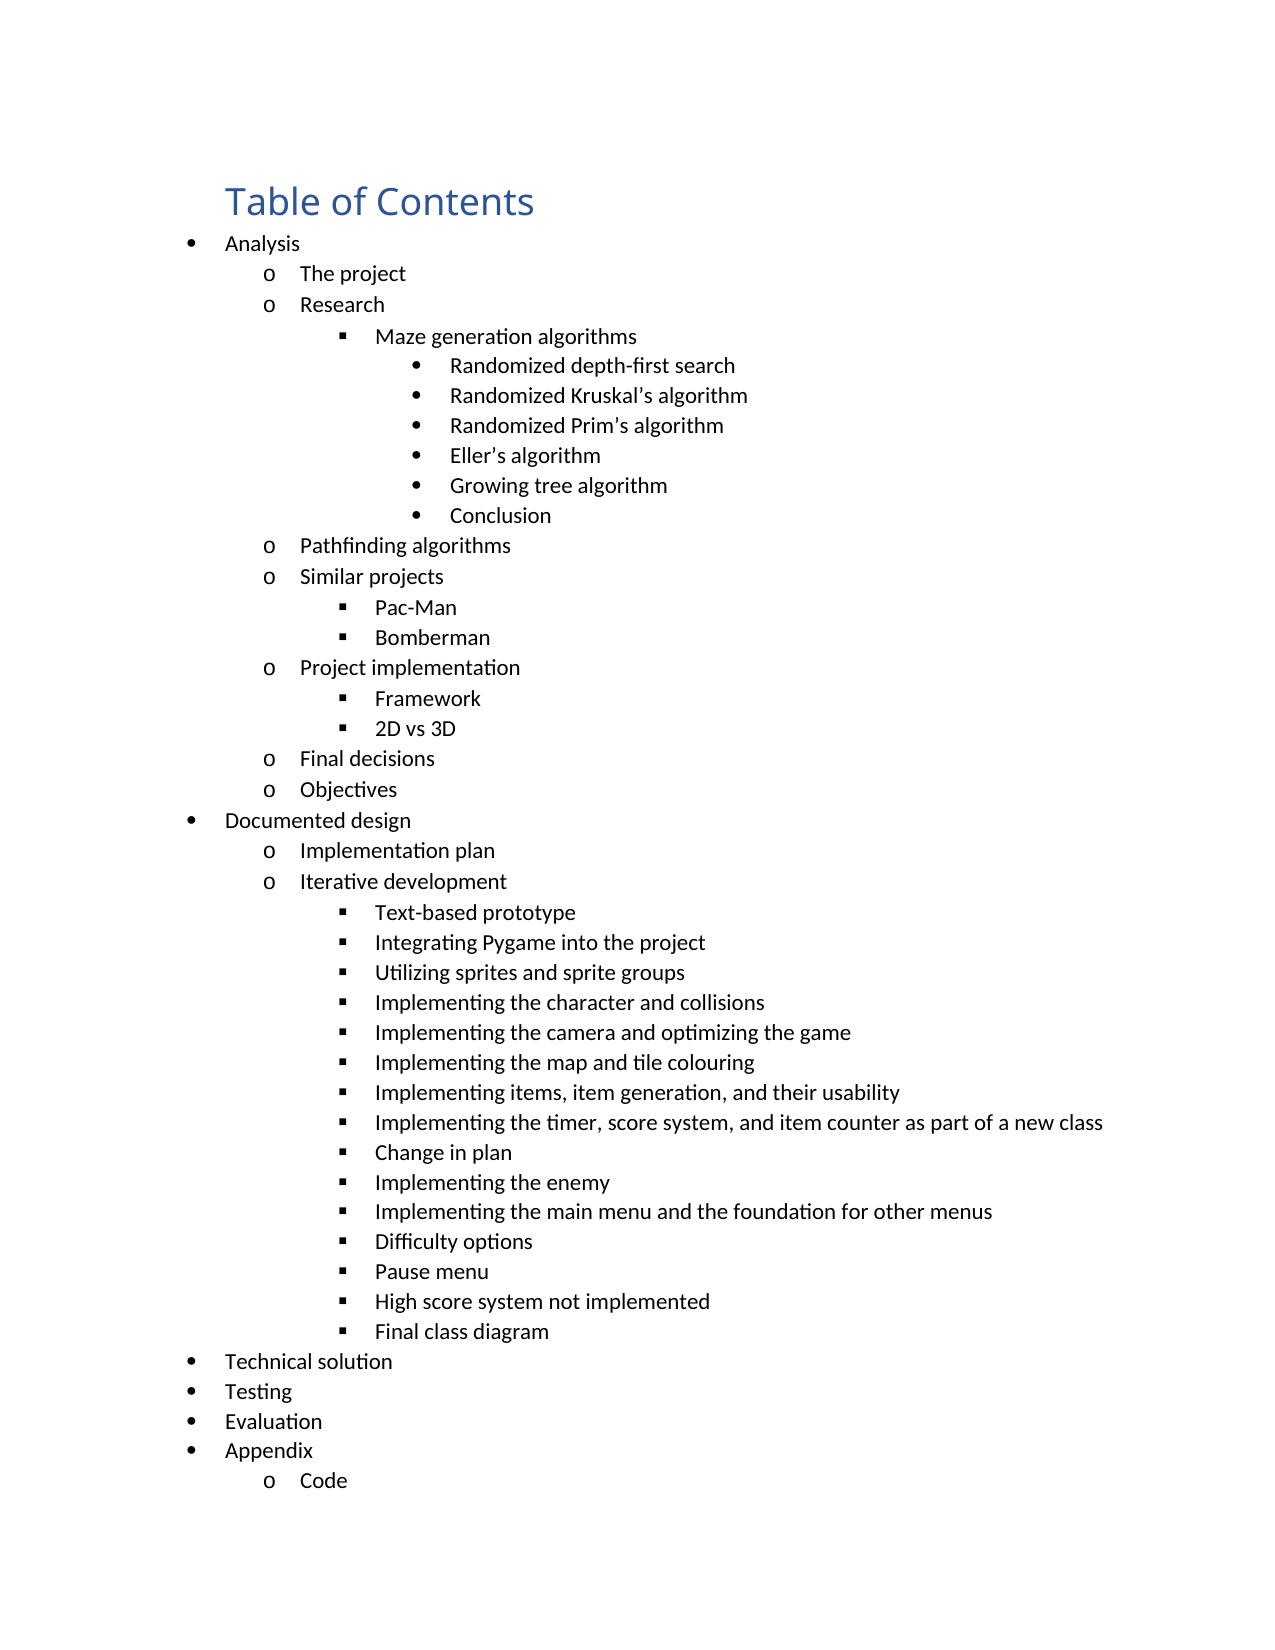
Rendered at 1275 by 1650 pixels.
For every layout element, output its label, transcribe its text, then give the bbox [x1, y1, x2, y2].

list Technical solution [187, 1347, 1125, 1375]
list Final class diagram [337, 1317, 1125, 1345]
list Maze generation algorithms [337, 322, 1125, 350]
list Pathfinding algorithms [262, 531, 1125, 560]
list Randomized Kruskal’s algorithm [412, 382, 1125, 409]
list Implementing the camera and optimizing the game [337, 1018, 1125, 1046]
list Iterative development [262, 867, 1125, 897]
list Implementing items, item generation, and their usability [337, 1078, 1125, 1106]
list Implementing the character and collisions [337, 988, 1125, 1016]
list Final decisions [262, 744, 1125, 773]
list Project implementation [262, 653, 1125, 682]
list Code [262, 1467, 1125, 1496]
list Documented design [187, 806, 1125, 834]
list Framework [337, 684, 1125, 712]
list Bomberman [337, 623, 1125, 651]
list Pac-Man [337, 593, 1125, 621]
list Randomized Prim’s algorithm [412, 411, 1125, 439]
list Change in plan [337, 1138, 1125, 1166]
list Integrating Pygame into the project [337, 928, 1125, 956]
list Implementing the enemy [337, 1168, 1125, 1196]
list Implementing the timer, score system, and item counter as part of a new class [337, 1108, 1125, 1136]
list Pause menu [337, 1257, 1125, 1285]
list Analysis [187, 229, 1125, 258]
list Testing [187, 1377, 1125, 1405]
list Utilizing sprites and sprite groups [337, 958, 1125, 986]
list Difficulty options [337, 1227, 1125, 1255]
list Eller’s algorithm [412, 441, 1125, 469]
list Implementation plan [262, 836, 1125, 865]
list Text-based prototype [337, 898, 1125, 927]
list Conclusion [412, 501, 1125, 529]
list Appendix [187, 1437, 1125, 1465]
list Growing tree algorithm [412, 471, 1125, 499]
list The project [262, 259, 1125, 289]
list High score system not implemented [337, 1287, 1125, 1315]
list Randomized depth-first search [412, 352, 1125, 380]
list Similar projects [262, 562, 1125, 591]
list 2D vs 3D [337, 714, 1125, 742]
list Objectives [262, 775, 1125, 804]
list Research [262, 291, 1125, 320]
list Evaluation [187, 1407, 1125, 1435]
list Implementing the map and tile colouring [337, 1048, 1125, 1076]
list Implementing the main menu and the foundation for other menus [337, 1197, 1125, 1226]
subtitle Table of Contents [150, 175, 1125, 226]
